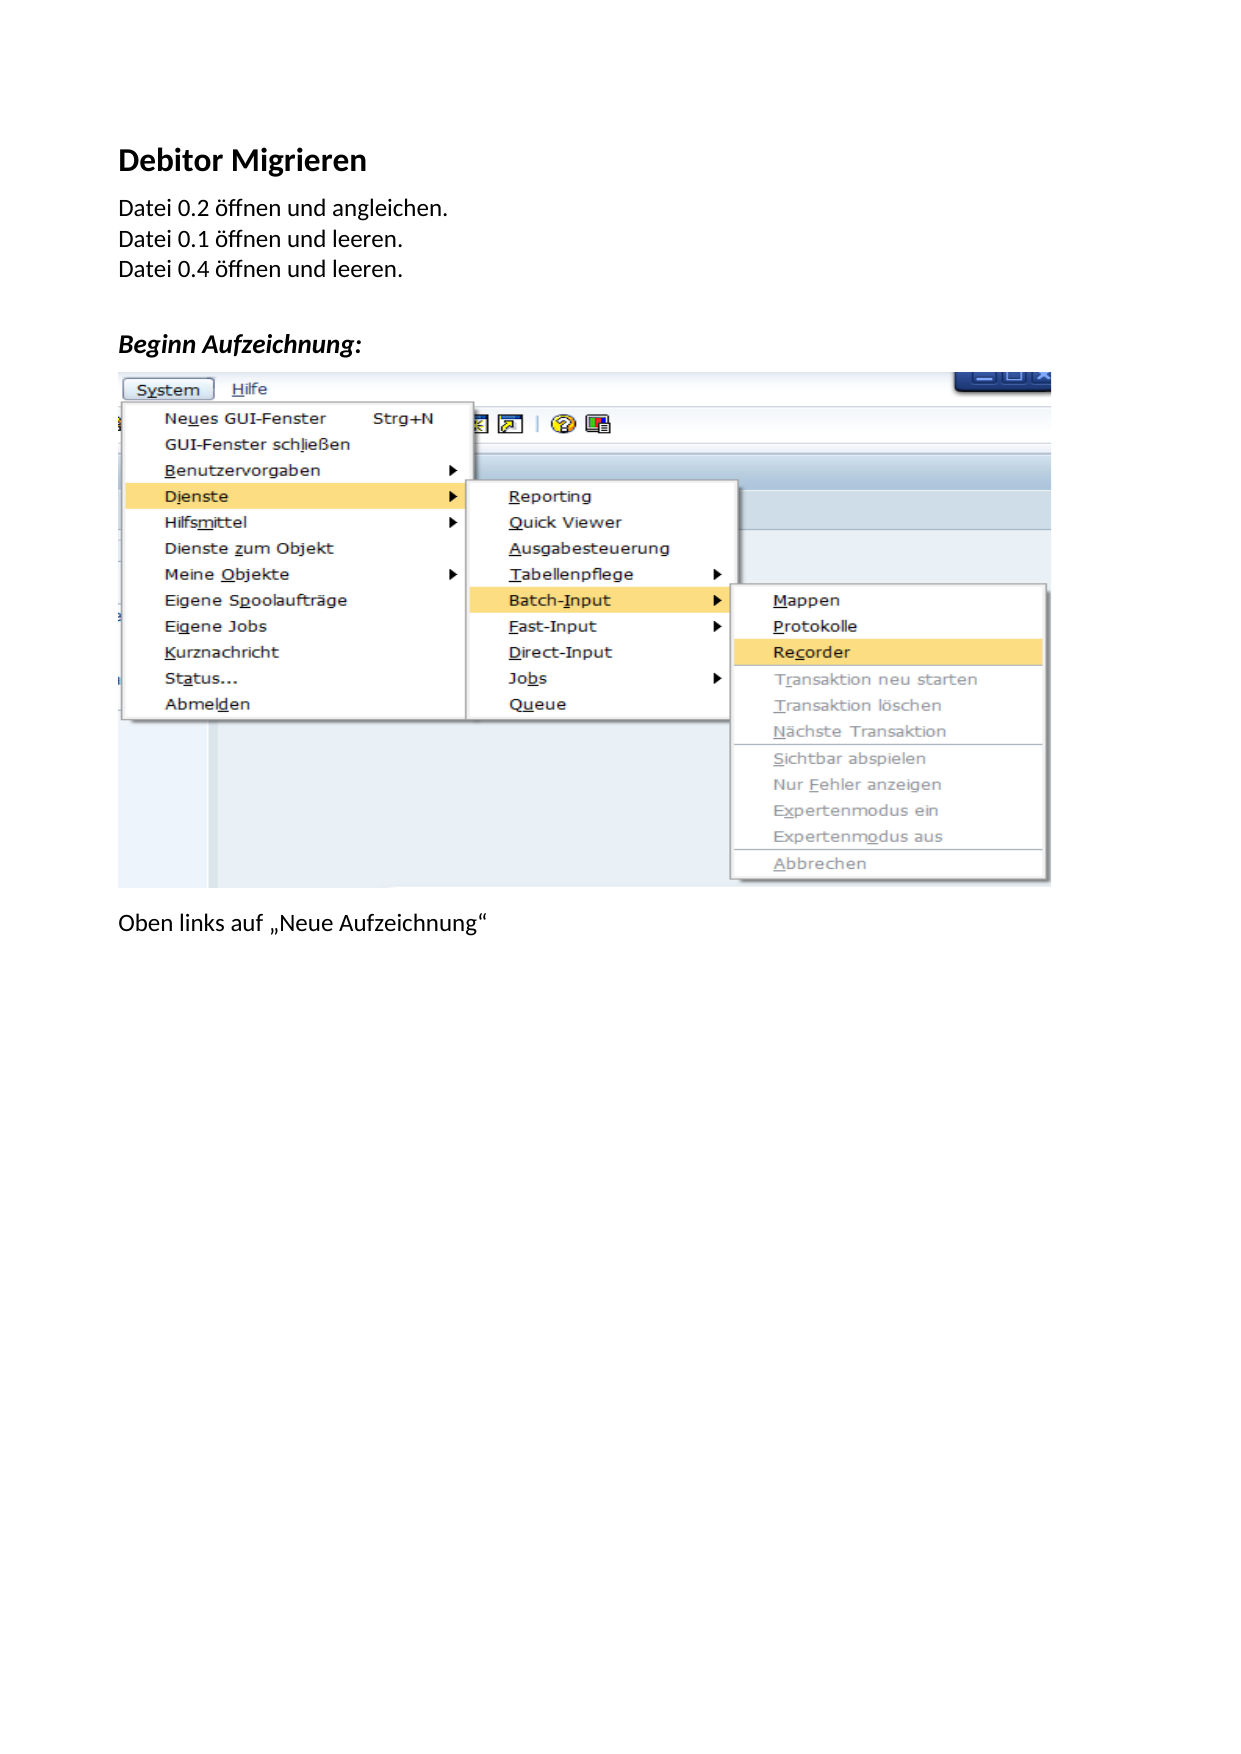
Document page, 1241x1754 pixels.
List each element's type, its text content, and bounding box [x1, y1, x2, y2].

text Oben links auf „Neue Aufzeichnung“ [118, 907, 1122, 937]
subtitle Debitor Migrieren [118, 139, 1122, 180]
text Datei 0.1 öffnen und leeren. [118, 223, 1122, 253]
subtitle Beginn Aufzeichnung: [118, 327, 1122, 360]
picture [118, 372, 1052, 888]
text Datei 0.4 öffnen und leeren. [118, 253, 1122, 284]
text Datei 0.2 öffnen und angleichen. [118, 192, 1122, 223]
